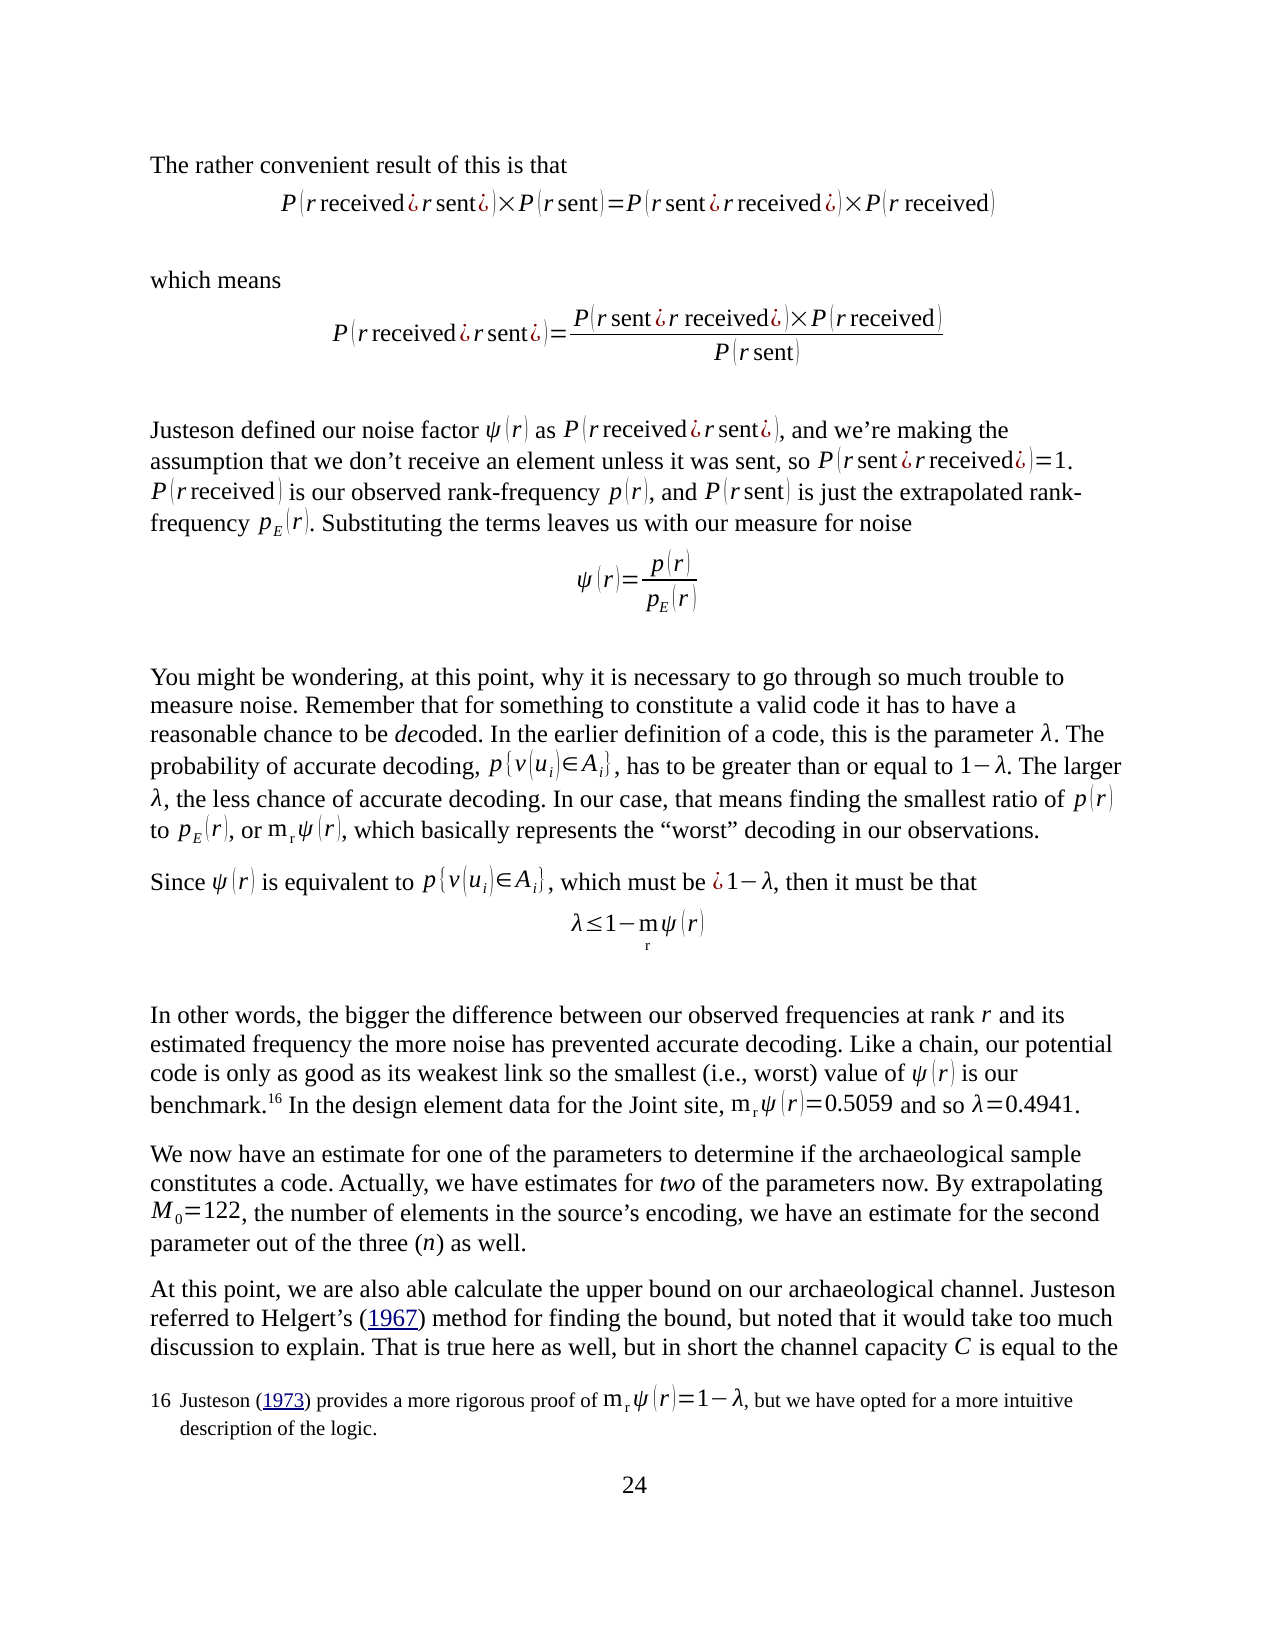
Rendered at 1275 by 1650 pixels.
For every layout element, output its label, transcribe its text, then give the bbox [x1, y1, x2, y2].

text At this point, we are also able calculate the upper bound on our archaeological channel. Justeson referred to Helgert’s (1967) method for finding the bound, but noted that it would take too much discussion to explain. That is true here as well, but in short the channel capacity is equal to the [150, 1274, 1125, 1361]
text Justeson defined our noise factor as , and we’re making the assumption that we don’t receive an element unless it was sent, so . is our observed rank-frequency , and is just the extrapolated rank-frequency . Substituting the terms leaves us with our measure for noise [150, 414, 1125, 539]
text which means [150, 265, 1125, 294]
text We now have an estimate for one of the parameters to determine if the archaeological sample constitutes a code. Actually, we have estimates for two of the parameters now. By extrapolating , the number of elements in the source’s encoding, we have an estimate for the second parameter out of the three () as well. [150, 1139, 1125, 1257]
text The rather convenient result of this is that [150, 150, 1125, 179]
text You might be wondering, at this point, why it is necessary to go through so much trouble to measure noise. Remember that for something to constitute a valid code it has to have a reasonable chance to be decoded. In the earlier definition of a code, this is the parameter . The probability of accurate decoding, , has to be greater than or equal to . The larger , the less chance of accurate decoding. In our case, that means finding the smallest ratio of to , or , which basically represents the “worst” decoding in our observations. [150, 662, 1125, 846]
text Justeson (1973) provides a more rigorous proof of , but we have opted for a more intuitive description of the logic. [150, 1383, 1125, 1440]
text Since is equivalent to , which must be , then it must be that [150, 864, 1125, 899]
text In other words, the bigger the difference between our observed frequencies at rank and its estimated frequency the more noise has prevented accurate decoding. Like a chain, our potential code is only as good as its weakest link so the smallest (i.e., worst) value of is our benchmark. In the design element data for the Joint site, and so . [150, 1000, 1125, 1121]
